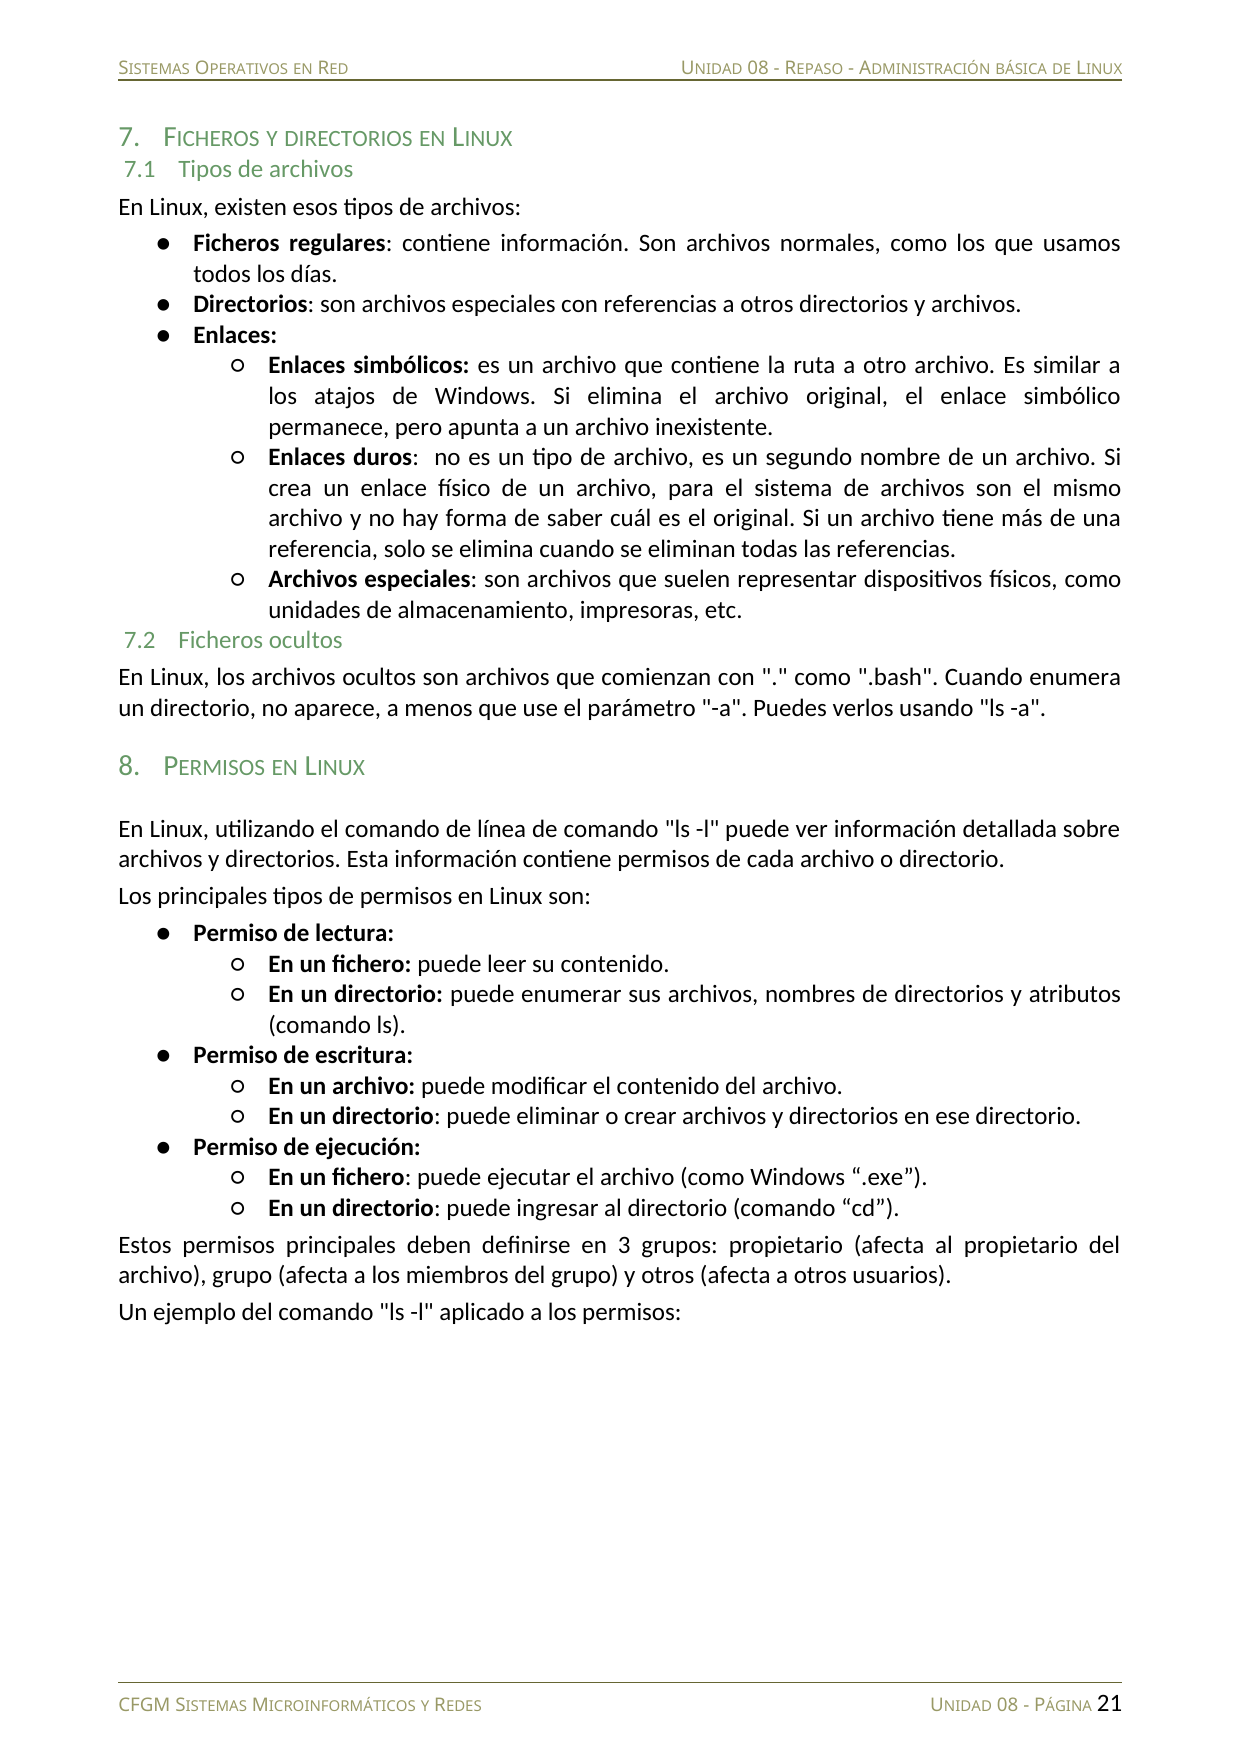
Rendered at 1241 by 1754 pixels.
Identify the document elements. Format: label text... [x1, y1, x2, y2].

list Enlaces duros: no es un tipo de archivo, es un segundo nombre de un archivo. Si crea un enlace físico de un archivo, para el sistema de archivos son el mismo archivo y no hay forma de saber cuál es el original. Si un archivo tiene más de una referencia, solo se elimina cuando se eliminan todas las referencias. [231, 441, 1122, 563]
text Estos permisos principales deben definirse en 3 grupos: propietario (afecta al propietario del archivo), grupo (afecta a los miembros del grupo) y otros (afecta a otros usuarios). [118, 1229, 1122, 1290]
list Directorios: son archivos especiales con referencias a otros directorios y archivos. [156, 289, 1122, 319]
list Permiso de ejecución: [156, 1131, 1122, 1162]
text En Linux, existen esos tipos de archivos: [118, 191, 1122, 221]
text En Linux, utilizando el comando de línea de comando "ls -l" puede ver información detallada sobre archivos y directorios. Esta información contiene permisos de cada archivo o directorio. [118, 813, 1122, 874]
list En un directorio: puede ingresar al directorio (comando “cd”). [231, 1192, 1122, 1223]
text En Linux, los archivos ocultos son archivos que comienzan con "." como ".bash". Cuando enumera un directorio, no aparece, a menos que use el parámetro "-a". Puedes verlos usando "ls -a". [118, 661, 1122, 722]
list En un fichero: puede leer su contenido. [231, 948, 1122, 978]
subtitle Tipos de archivos [118, 154, 1122, 184]
subtitle Permisos en Linux [118, 747, 1122, 783]
text Un ejemplo del comando "ls -l" aplicado a los permisos: [118, 1297, 1122, 1327]
list Permiso de lectura: [156, 917, 1122, 948]
text Los principales tipos de permisos en Linux son: [118, 880, 1122, 911]
list Ficheros regulares: contiene información. Son archivos normales, como los que usamos todos los días. [156, 228, 1122, 289]
list En un directorio: puede enumerar sus archivos, nombres de directorios y atributos (comando ls). [231, 978, 1122, 1039]
list Permiso de escritura: [156, 1039, 1122, 1070]
list Archivos especiales: son archivos que suelen representar dispositivos físicos, como unidades de almacenamiento, impresoras, etc. [231, 563, 1122, 624]
subtitle Ficheros y directorios en Linux [118, 118, 1122, 154]
list En un fichero: puede ejecutar el archivo (como Windows “.exe”). [231, 1162, 1122, 1192]
list En un directorio: puede eliminar o crear archivos y directorios en ese directorio. [231, 1101, 1122, 1131]
list Enlaces: [156, 319, 1122, 350]
list Enlaces simbólicos: es un archivo que contiene la ruta a otro archivo. Es similar a los atajos de Windows. Si elimina el archivo original, el enlace simbólico permanece, pero apunta a un archivo inexistente. [231, 350, 1122, 441]
subtitle Ficheros ocultos [118, 624, 1122, 655]
list En un archivo: puede modificar el contenido del archivo. [231, 1070, 1122, 1101]
